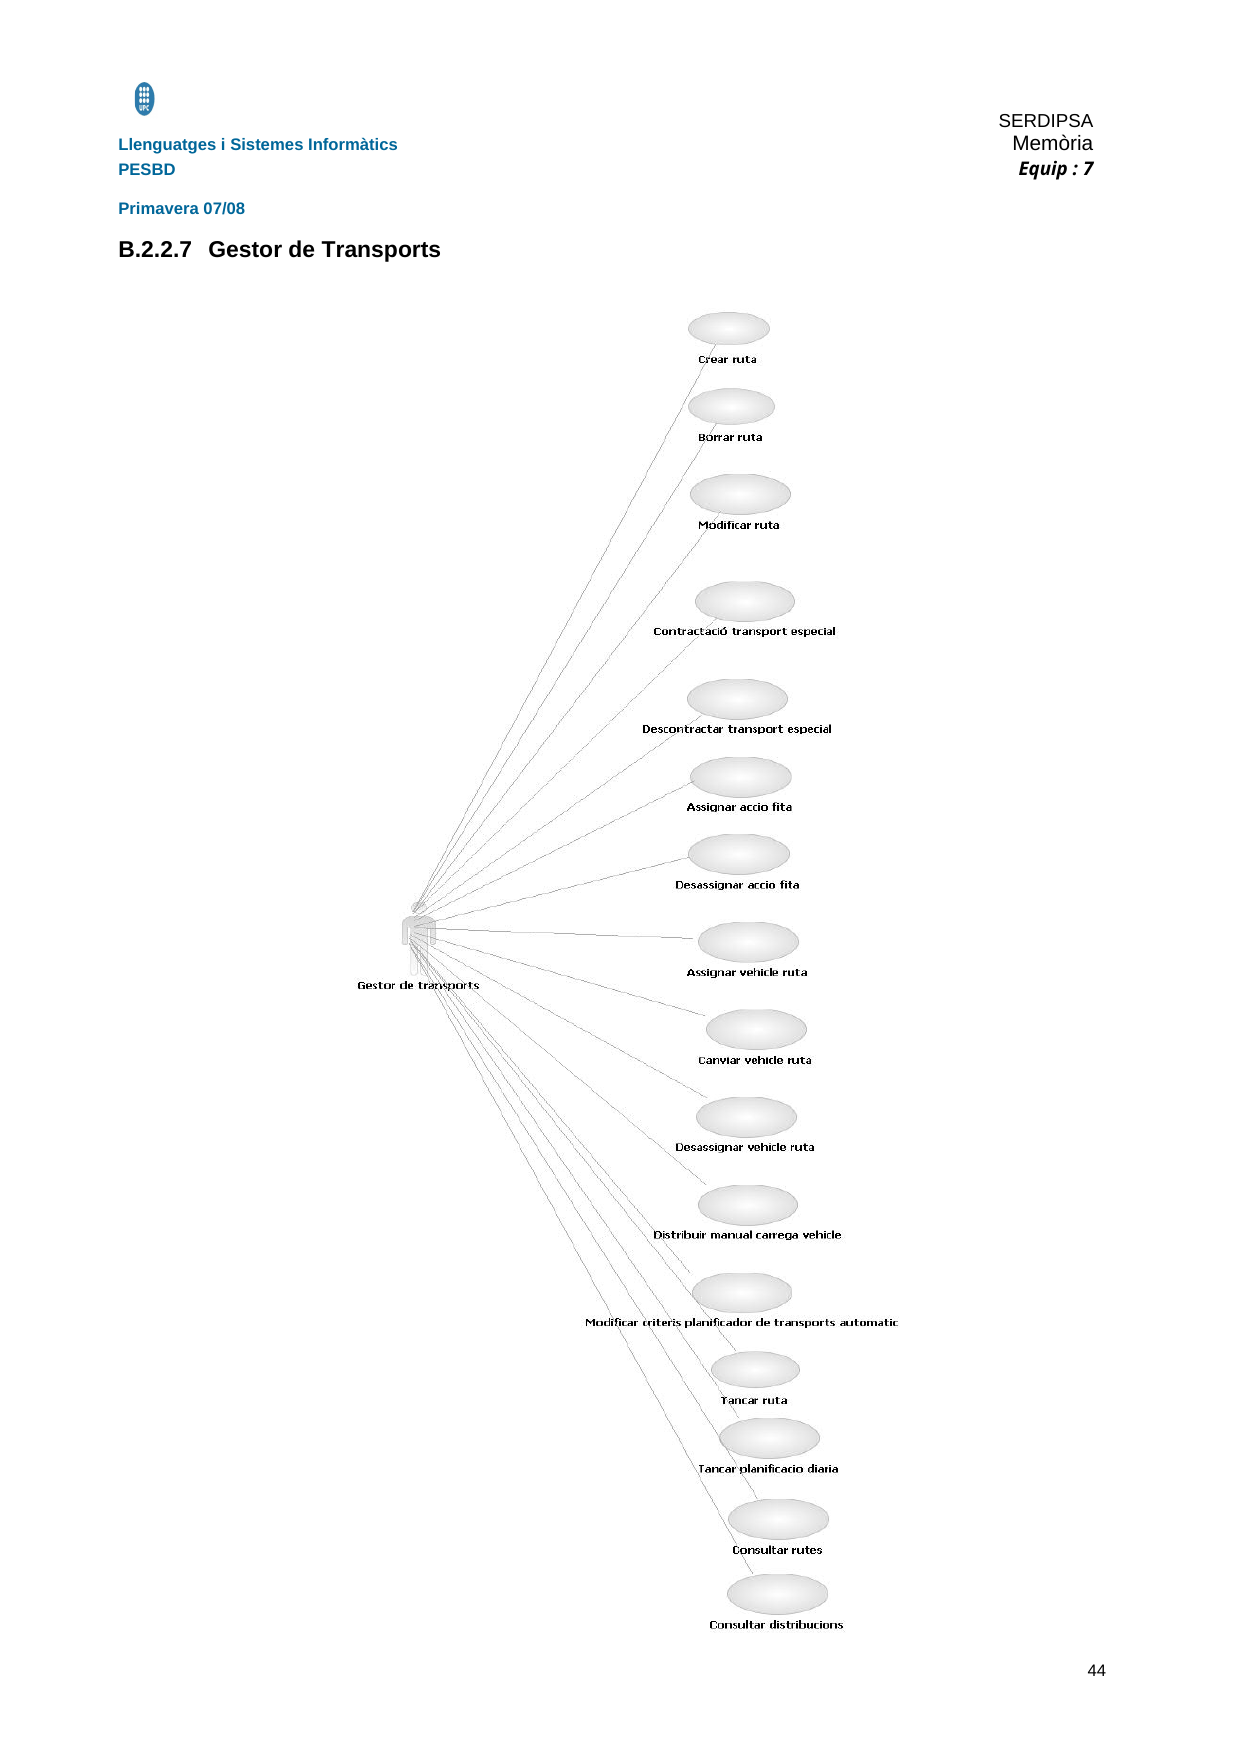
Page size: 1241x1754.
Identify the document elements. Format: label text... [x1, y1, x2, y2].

picture [338, 301, 918, 1641]
subtitle Gestor de Transports [118, 236, 1106, 262]
